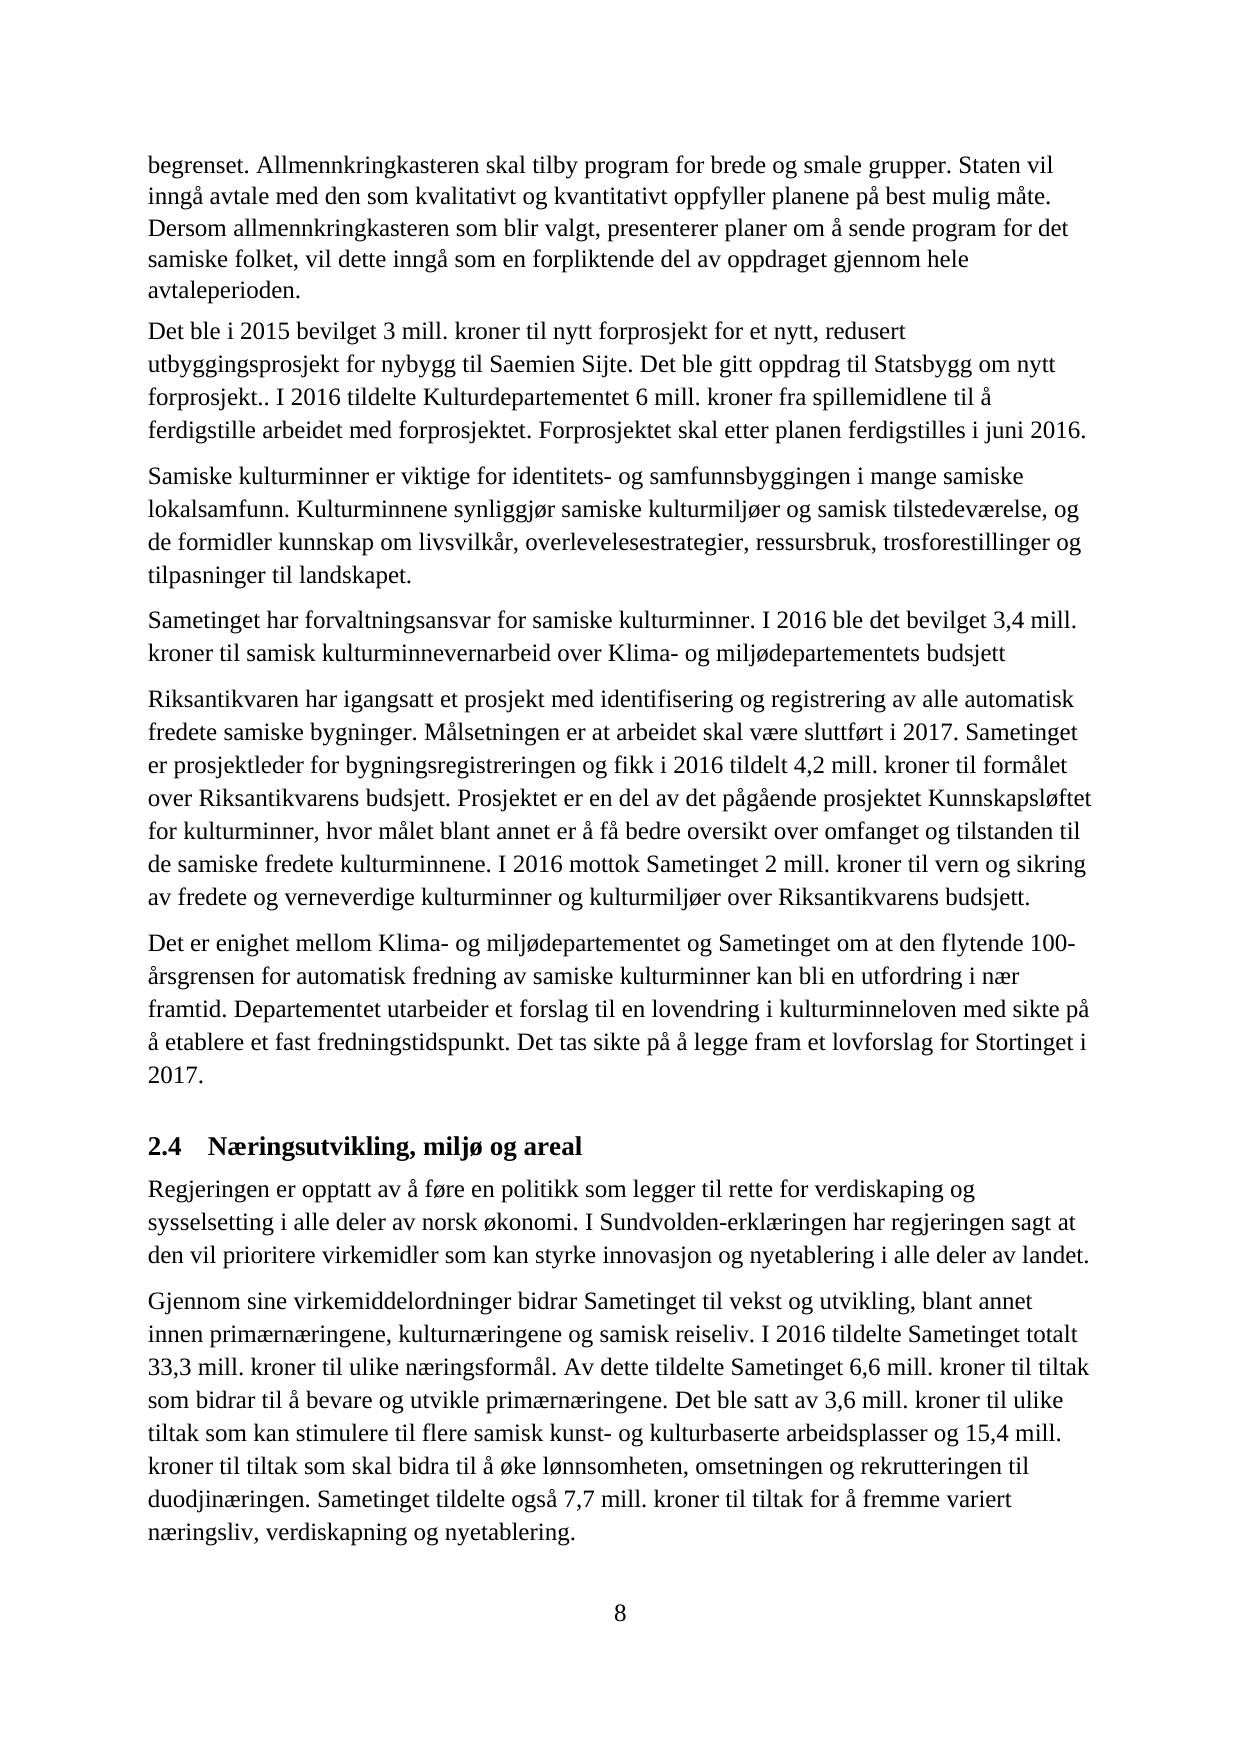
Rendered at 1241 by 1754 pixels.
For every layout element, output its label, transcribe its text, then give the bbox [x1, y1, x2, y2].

text Riksantikvaren har igangsatt et prosjekt med identifisering og registrering av alle automatisk fredete samiske bygninger. Målsetningen er at arbeidet skal være sluttført i 2017. Sametinget er prosjektleder for bygningsregistreringen og fikk i 2016 tildelt 4,2 mill. kroner til formålet over Riksantikvarens budsjett. Prosjektet er en del av det pågående prosjektet Kunnskapsløftet for kulturminner, hvor målet blant annet er å få bedre oversikt over omfanget og tilstanden til de samiske fredete kulturminnene. I 2016 mottok Sametinget 2 mill. kroner til vern og sikring av fredete og verneverdige kulturminner og kulturmiljøer over Riksantikvarens budsjett. [148, 684, 1093, 911]
text Det ble i 2015 bevilget 3 mill. kroner til nytt forprosjekt for et nytt, redusert utbyggingsprosjekt for nybygg til Saemien Sijte. Det ble gitt oppdrag til Statsbygg om nytt forprosjekt.. I 2016 tildelte Kulturdepartementet 6 mill. kroner fra spillemidlene til å ferdigstille arbeidet med forprosjektet. Forprosjektet skal etter planen ferdigstilles i juni 2016. [148, 316, 1093, 444]
text begrenset. Allmennkringkasteren skal tilby program for brede og smale grupper. Staten vil inngå avtale med den som kvalitativt og kvantitativt oppfyller planene på best mulig måte. Dersom allmennkringkasteren som blir valgt, presenterer planer om å sende program for det samiske folket, vil dette inngå som en forpliktende del av oppdraget gjennom hele avtaleperioden. [148, 148, 1093, 304]
text Gjennom sine virkemiddelordninger bidrar Sametinget til vekst og utvikling, blant annet innen primærnæringene, kulturnæringene og samisk reiseliv. I 2016 tildelte Sametinget totalt 33,3 mill. kroner til ulike næringsformål. Av dette tildelte Sametinget 6,6 mill. kroner til tiltak som bidrar til å bevare og utvikle primærnæringene. Det ble satt av 3,6 mill. kroner til ulike tiltak som kan stimulere til flere samisk kunst- og kulturbaserte arbeidsplasser og 15,4 mill. kroner til tiltak som skal bidra til å øke lønnsomheten, omsetningen og rekrutteringen til duodjinæringen. Sametinget tildelte også 7,7 mill. kroner til tiltak for å fremme variert næringsliv, verdiskapning og nyetablering. [148, 1286, 1093, 1546]
text Sametinget har forvaltningsansvar for samiske kulturminner. I 2016 ble det bevilget 3,4 mill. kroner til samisk kulturminnevernarbeid over Klima- og miljødepartementets budsjett [148, 606, 1093, 667]
subtitle Næringsutvikling, miljø og areal [148, 1130, 1093, 1161]
text Det er enighet mellom Klima- og miljødepartementet og Sametinget om at den flytende 100-årsgrensen for automatisk fredning av samiske kulturminner kan bli en utfordring i nær framtid. Departementet utarbeider et forslag til en lovendring i kulturminneloven med sikte på å etablere et fast fredningstidspunkt. Det tas sikte på å legge fram et lovforslag for Stortinget i 2017. [148, 928, 1093, 1088]
text Regjeringen er opptatt av å føre en politikk som legger til rette for verdiskaping og sysselsetting i alle deler av norsk økonomi. I Sundvolden-erklæringen har regjeringen sagt at den vil prioritere virkemidler som kan styrke innovasjon og nyetablering i alle deler av landet. [148, 1174, 1093, 1269]
text Samiske kulturminner er viktige for identitets- og samfunnsbyggingen i mange samiske lokalsamfunn. Kulturminnene synliggjør samiske kulturmiljøer og samisk tilstedeværelse, og de formidler kunnskap om livsvilkår, overlevelesestrategier, ressursbruk, trosforestillinger og tilpasninger til landskapet. [148, 461, 1093, 589]
